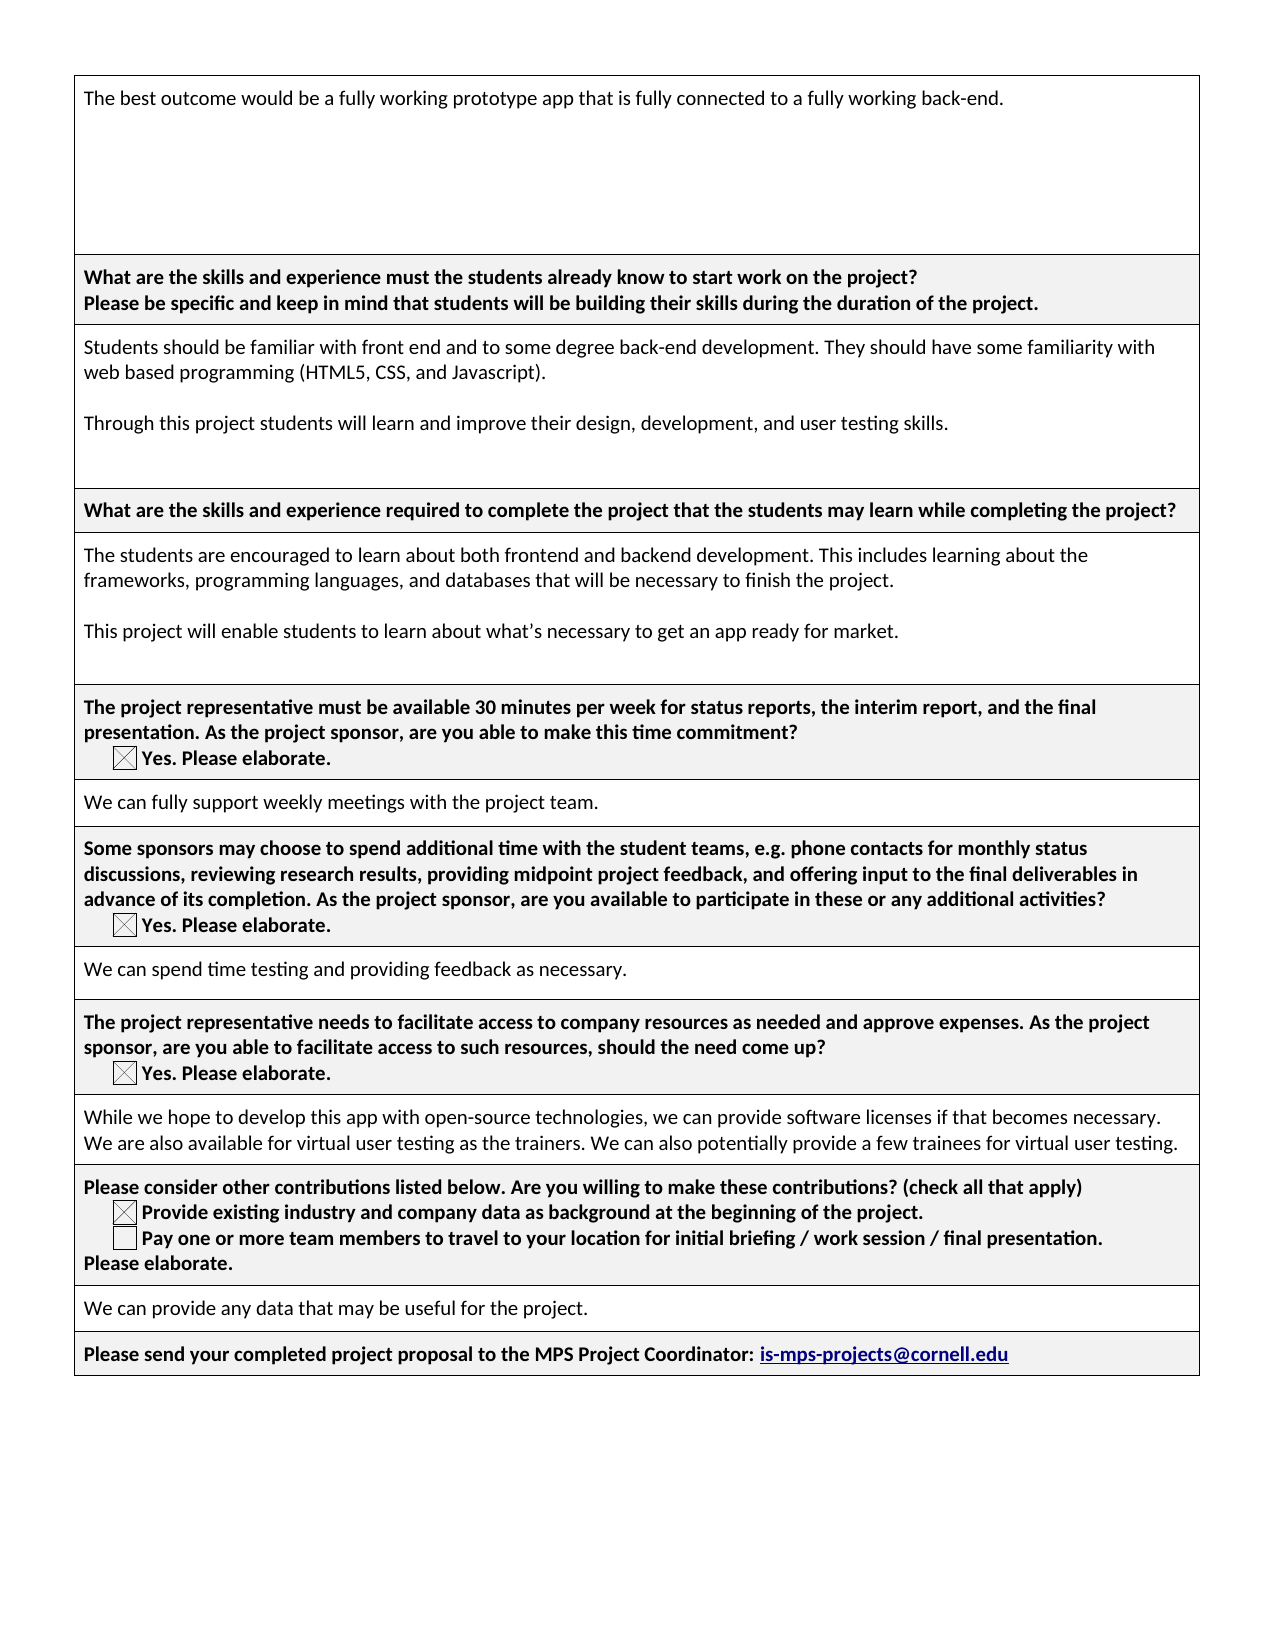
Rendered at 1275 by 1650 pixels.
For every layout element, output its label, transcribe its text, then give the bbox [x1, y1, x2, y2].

table_cell Some sponsors may choose to spend additional time with the student teams, e.g. phone contacts for monthly status discussions, reviewing research results, providing midpoint project feedback, and offering input to the final deliverables in advance of its completion. As the project sponsor, are you available to participate in these or any additional activities? Yes. Please elaborate. [75, 827, 1199, 946]
table_cell We can fully support weekly meetings with the project team. [75, 780, 1199, 826]
table_cell While we hope to develop this app with open-source technologies, we can provide software licenses if that becomes necessary. We are also available for virtual user testing as the trainers. We can also potentially provide a few trainees for virtual user testing. [75, 1095, 1199, 1164]
table_cell The students are encouraged to learn about both frontend and backend development. This includes learning about the frameworks, programming languages, and databases that will be necessary to finish the project. This project will enable students to learn about what’s necessary to get an app ready for market. [75, 533, 1199, 684]
table_cell Please consider other contributions listed below. Are you willing to make these contributions? (check all that apply) Provide existing industry and company data as background at the beginning of the project. Pay one or more team members to travel to your location for initial briefing / work session / final presentation. Please elaborate. [75, 1165, 1199, 1285]
table_cell The best outcome would be a fully working prototype app that is fully connected to a fully working back-end. [75, 76, 1199, 254]
table_cell We can spend time testing and providing feedback as necessary. [75, 947, 1199, 999]
table_cell The project representative needs to facilitate access to company resources as needed and approve expenses. As the project sponsor, are you able to facilitate access to such resources, should the need come up? Yes. Please elaborate. [75, 1000, 1199, 1094]
table_cell What are the skills and experience required to complete the project that the students may learn while completing the project? [75, 489, 1199, 532]
table_cell What are the skills and experience must the students already know to start work on the project? Please be specific and keep in mind that students will be building their skills during the duration of the project. [75, 255, 1199, 324]
table_cell Please send your completed project proposal to the MPS Project Coordinator: is-mps-projects@cornell.edu [75, 1332, 1199, 1375]
table_cell The project representative must be available 30 minutes per week for status reports, the interim report, and the final presentation. As the project sponsor, are you able to make this time commitment? Yes. Please elaborate. [75, 685, 1199, 779]
table_cell We can provide any data that may be useful for the project. [75, 1286, 1199, 1331]
table_cell Students should be familiar with front end and to some degree back-end development. They should have some familiarity with web based programming (HTML5, CSS, and Javascript). Through this project students will learn and improve their design, development, and user testing skills. [75, 325, 1199, 488]
